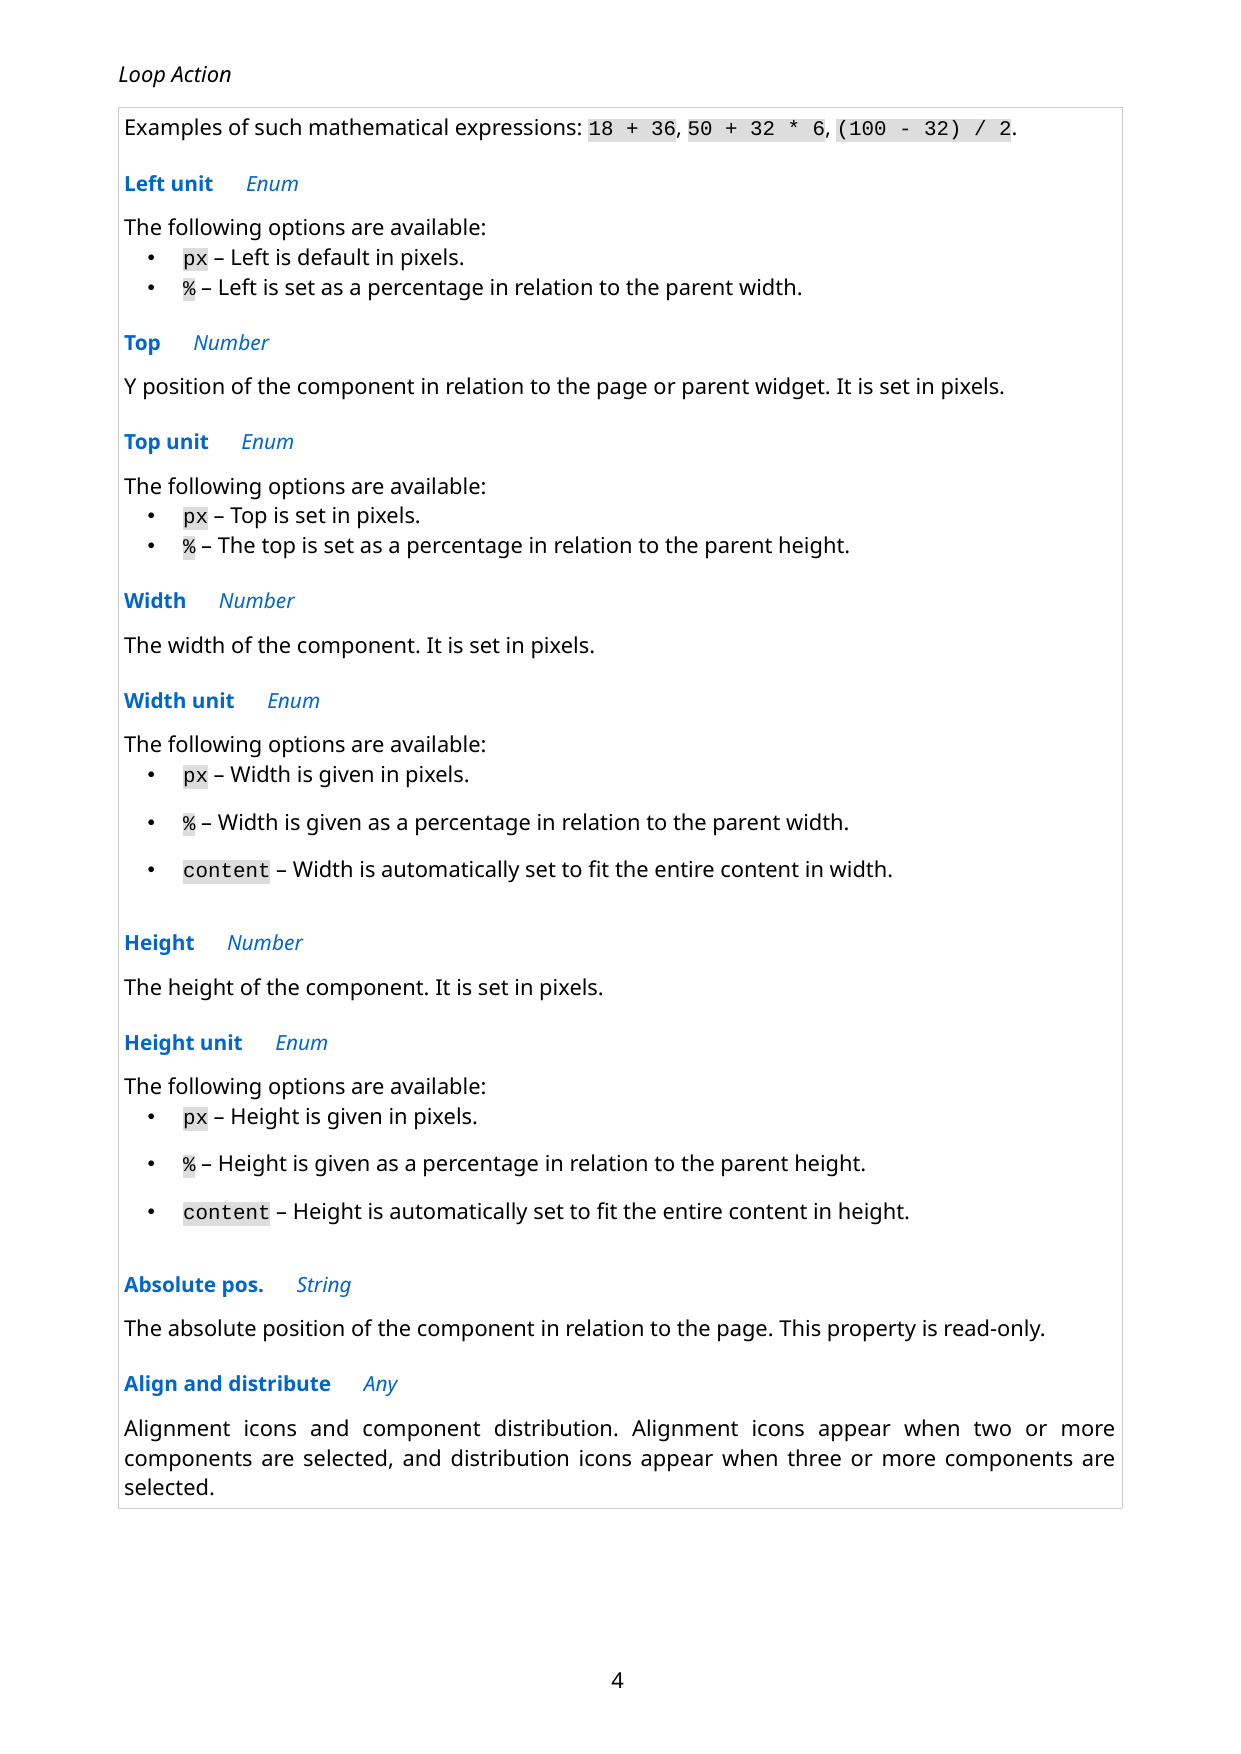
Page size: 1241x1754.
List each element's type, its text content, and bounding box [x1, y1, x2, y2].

table_cell Examples of such mathematical expressions: 18 + 36, 50 + 32 * 6, (100 - 32) / 2. Left unit Enum The following options are available: px – Left is default in pixels. % – Left is set as a percentage in relation to the parent width. Top Number Y position of the component in relation to the page or parent widget. It is set in pixels. Top unit Enum The following options are available: px – Top is set in pixels. % – The top is set as a percentage in relation to the parent height. Width Number The width of the component. It is set in pixels. Width unit Enum The following options are available: px – Width is given in pixels. % – Width is given as a percentage in relation to the parent width. content – Width is automatically set to fit the entire content in width. Height Number The height of the component. It is set in pixels. Height unit Enum The following options are available: px – Height is given in pixels. % – Height is given as a percentage in relation to the parent height. content – Height is automatically set to fit the entire content in height. Absolute pos. String The absolute position of the component in relation to the page. This property is read-only. Align and distribute Any Alignment icons and component distribution. Alignment icons appear when two or more components are selected, and distribution icons appear when three or more components are selected. [119, 108, 1122, 1508]
